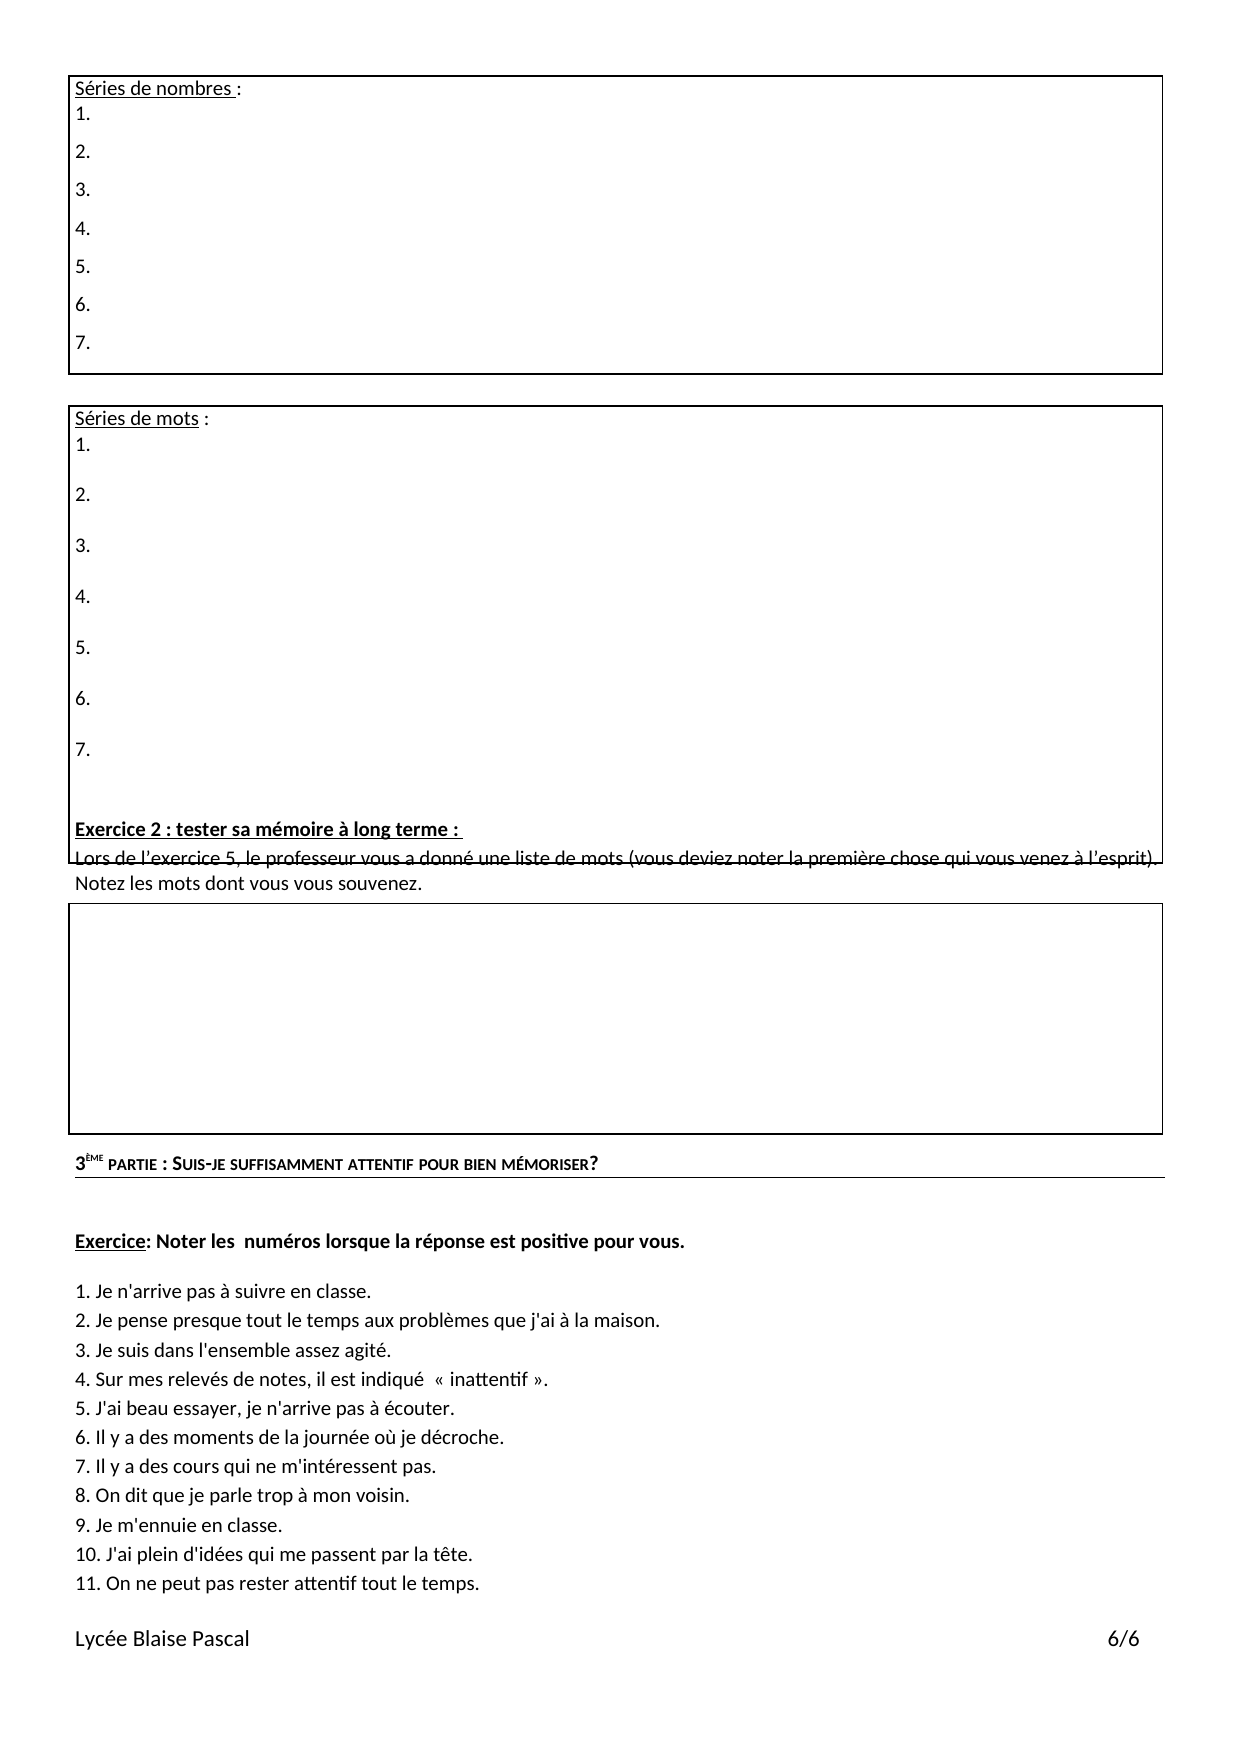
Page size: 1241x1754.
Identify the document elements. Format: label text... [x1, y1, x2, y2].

text 4. Sur mes relevés de notes, il est indiqué « inattentif ». [75, 1366, 1165, 1391]
text Séries de nombres : [75, 77, 1162, 100]
text Exercice: Noter les numéros lorsque la réponse est positive pour vous. [75, 1228, 1165, 1254]
text 6. Il y a des moments de la journée où je décroche. [75, 1424, 1165, 1450]
text 3. Je suis dans l'ensemble assez agité. [75, 1337, 1165, 1362]
text 11. On ne peut pas rester attentif tout le temps. [75, 1570, 1165, 1596]
text 1. Je n'arrive pas à suivre en classe. [75, 1278, 1165, 1304]
text 7. [75, 736, 1162, 761]
text 5. J'ai beau essayer, je n'arrive pas à écouter. [75, 1395, 1165, 1421]
text Séries de mots : [75, 407, 1162, 431]
text 4. [75, 215, 1162, 240]
text 5. [75, 253, 1162, 278]
text Exercice 2 : tester sa mémoire à long terme : [75, 816, 1162, 841]
text 8. On dit que je parle trop à mon voisin. [75, 1483, 1165, 1508]
text Notez les mots dont vous vous souvenez. [75, 870, 1165, 896]
text 3. [75, 532, 1162, 558]
text 1. [75, 431, 1162, 456]
text 7. Il y a des cours qui ne m'intéressent pas. [75, 1453, 1165, 1479]
text 2. [75, 138, 1162, 164]
text 2. Je pense presque tout le temps aux problèmes que j'ai à la maison. [75, 1308, 1165, 1333]
text 1. [75, 100, 1162, 126]
text 9. Je m'ennuie en classe. [75, 1512, 1165, 1537]
text 3. [75, 177, 1162, 202]
text Lors de l’exercice 5, le professeur vous a donné une liste de mots (vous deviez noter la première chose qui vous venez à l’esprit). [75, 845, 1165, 870]
text 4. [75, 583, 1162, 609]
text 2. [75, 482, 1162, 507]
text 6. [75, 291, 1162, 316]
text 10. J'ai plein d'idées qui me passent par la tête. [75, 1541, 1165, 1566]
text 5. [75, 634, 1162, 659]
text 7. [75, 329, 1162, 354]
text 6. [75, 685, 1162, 710]
text 3ème partie : Suis-je suffisamment attentif pour bien mémoriser? [75, 1150, 1165, 1177]
